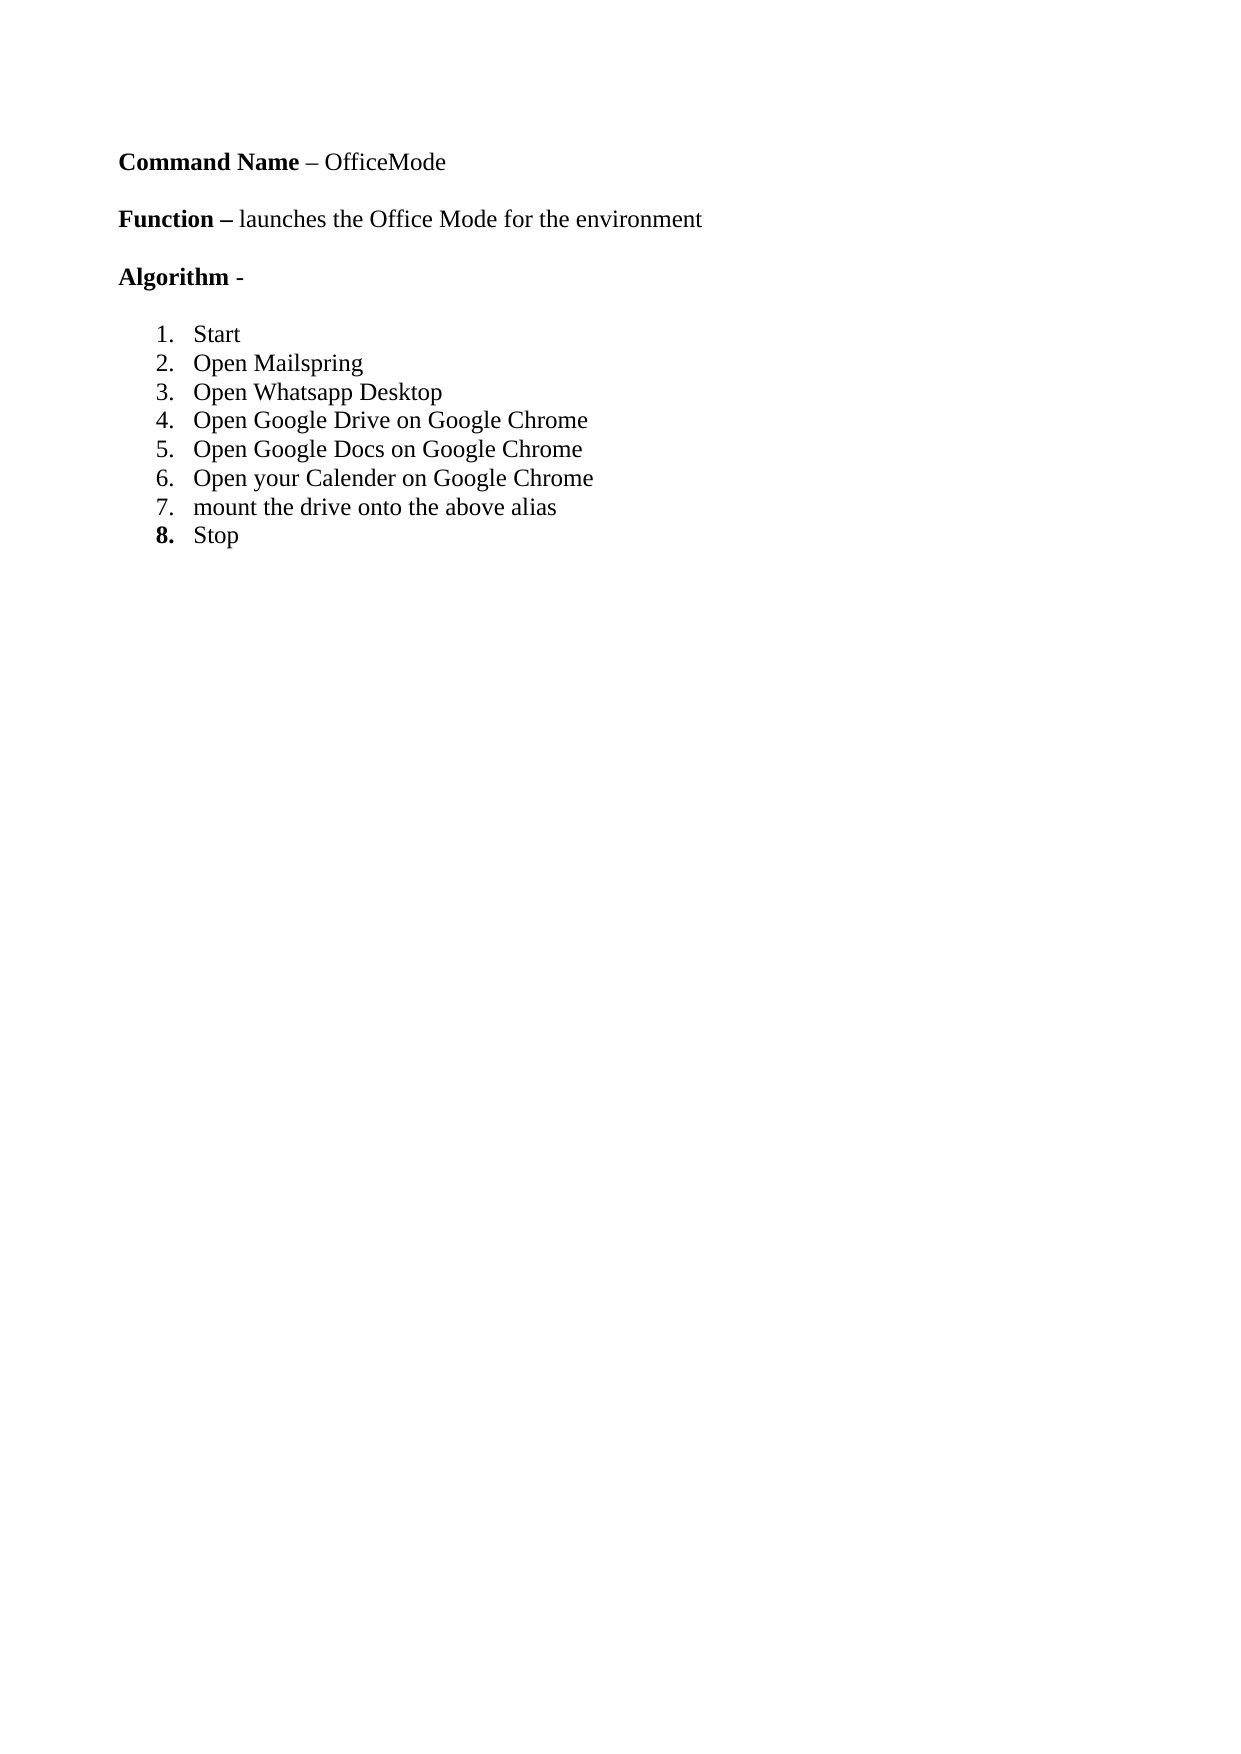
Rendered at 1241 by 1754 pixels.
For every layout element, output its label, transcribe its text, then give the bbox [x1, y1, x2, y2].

list Open Mailspring [156, 348, 1122, 377]
list Open Google Docs on Google Chrome [156, 434, 1122, 463]
list mount the drive onto the above alias [156, 492, 1122, 521]
text Function – launches the Office Mode for the environment [118, 204, 1122, 233]
list Stop [156, 521, 1122, 549]
list Open Google Drive on Google Chrome [156, 406, 1122, 434]
text Command Name – OfficeMode [118, 147, 1122, 176]
list Open your Calender on Google Chrome [156, 463, 1122, 492]
list Open Whatsapp Desktop [156, 377, 1122, 406]
list Start [156, 319, 1122, 348]
text Algorithm - [118, 262, 1122, 291]
